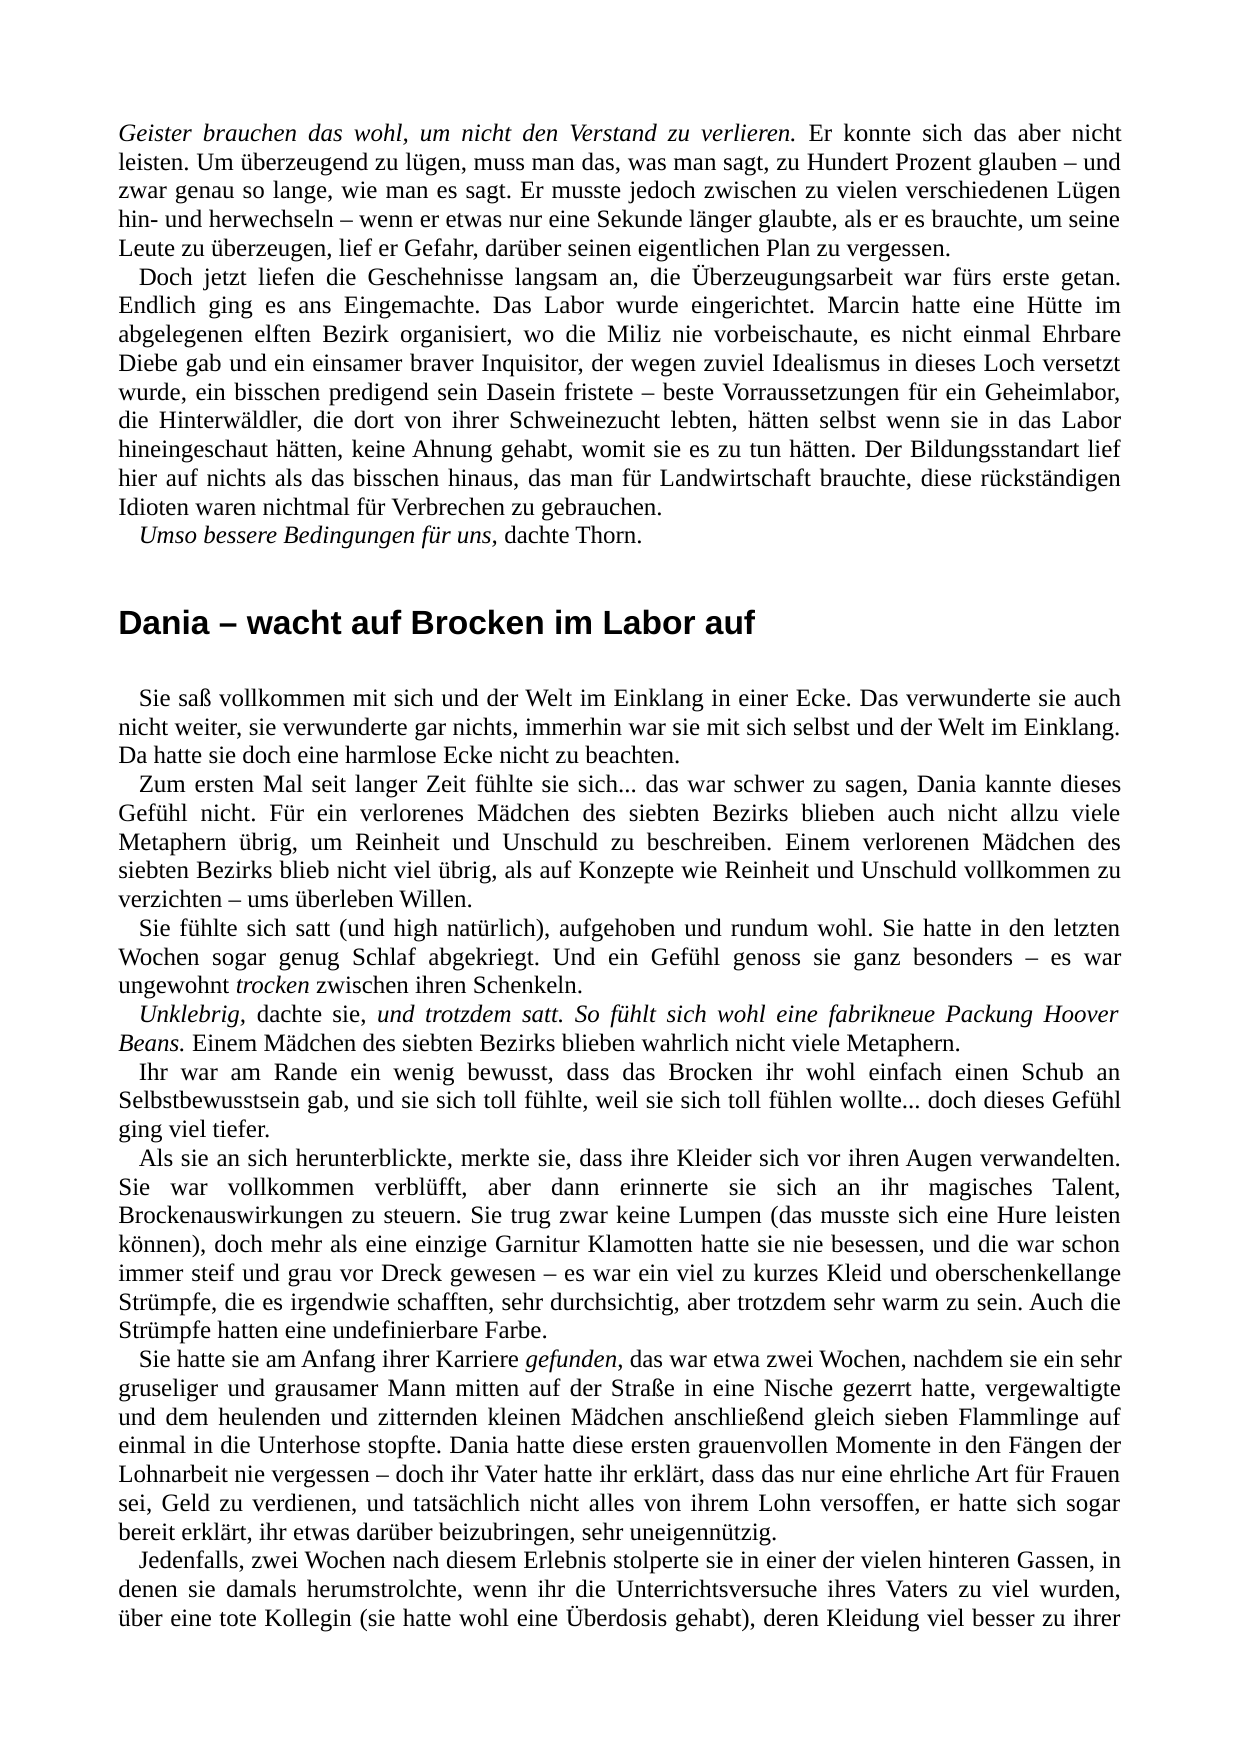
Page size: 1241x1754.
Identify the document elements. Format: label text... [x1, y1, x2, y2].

text Umso bessere Bedingungen für uns, dachte Thorn. [118, 521, 1122, 549]
text Geister brauchen das wohl, um nicht den Verstand zu verlieren. Er konnte sich das aber nicht leisten. Um überzeugend zu lügen, muss man das, was man sagt, zu Hundert Prozent glauben – und zwar genau so lange, wie man es sagt. Er musste jedoch zwischen zu vielen verschiedenen Lügen hin- und herwechseln – wenn er etwas nur eine Sekunde länger glaubte, als er es brauchte, um seine Leute zu überzeugen, lief er Gefahr, darüber seinen eigentlichen Plan zu vergessen. [118, 118, 1122, 262]
text Unklebrig, dachte sie, und trotzdem satt. So fühlt sich wohl eine fabrikneue Packung Hoover Beans. Einem Mädchen des siebten Bezirks blieben wahrlich nicht viele Metaphern. [118, 999, 1122, 1057]
text Ihr war am Rande ein wenig bewusst, dass das Brocken ihr wohl einfach einen Schub an Selbstbewusstsein gab, und sie sich toll fühlte, weil sie sich toll fühlen wollte... doch dieses Gefühl ging viel tiefer. [118, 1057, 1122, 1143]
text Doch jetzt liefen die Geschehnisse langsam an, die Überzeugungsarbeit war fürs erste getan. Endlich ging es ans Eingemachte. Das Labor wurde eingerichtet. Marcin hatte eine Hütte im abgelegenen elften Bezirk organisiert, wo die Miliz nie vorbeischaute, es nicht einmal Ehrbare Diebe gab und ein einsamer braver Inquisitor, der wegen zuviel Idealismus in dieses Loch versetzt wurde, ein bisschen predigend sein Dasein fristete – beste Vorraussetzungen für ein Geheimlabor, die Hinterwäldler, die dort von ihrer Schweinezucht lebten, hätten selbst wenn sie in das Labor hineingeschaut hätten, keine Ahnung gehabt, womit sie es zu tun hätten. Der Bildungsstandart lief hier auf nichts als das bisschen hinaus, das man für Landwirtschaft brauchte, diese rückständigen Idioten waren nichtmal für Verbrechen zu gebrauchen. [118, 262, 1122, 521]
text Jedenfalls, zwei Wochen nach diesem Erlebnis stolperte sie in einer der vielen hinteren Gassen, in denen sie damals herumstrolchte, wenn ihr die Unterrichtsversuche ihres Vaters zu viel wurden, über eine tote Kollegin (sie hatte wohl eine Überdosis gehabt), deren Kleidung viel besser zu ihrer [118, 1546, 1122, 1632]
text Sie fühlte sich satt (und high natürlich), aufgehoben und rundum wohl. Sie hatte in den letzten Wochen sogar genug Schlaf abgekriegt. Und ein Gefühl genoss sie ganz besonders – es war ungewohnt trocken zwischen ihren Schenkeln. [118, 913, 1122, 999]
text Sie saß vollkommen mit sich und der Welt im Einklang in einer Ecke. Das verwunderte sie auch nicht weiter, sie verwunderte gar nichts, immerhin war sie mit sich selbst und der Welt im Einklang. Da hatte sie doch eine harmlose Ecke nicht zu beachten. [118, 683, 1122, 769]
text Zum ersten Mal seit langer Zeit fühlte sie sich... das war schwer zu sagen, Dania kannte dieses Gefühl nicht. Für ein verlorenes Mädchen des siebten Bezirks blieben auch nicht allzu viele Metaphern übrig, um Reinheit und Unschuld zu beschreiben. Einem verlorenen Mädchen des siebten Bezirks blieb nicht viel übrig, als auf Konzepte wie Reinheit und Unschuld vollkommen zu verzichten – ums überleben Willen. [118, 769, 1122, 913]
subtitle Dania – wacht auf Brocken im Labor auf [118, 603, 1122, 642]
text Sie hatte sie am Anfang ihrer Karriere gefunden, das war etwa zwei Wochen, nachdem sie ein sehr gruseliger und grausamer Mann mitten auf der Straße in eine Nische gezerrt hatte, vergewaltigte und dem heulenden und zitternden kleinen Mädchen anschließend gleich sieben Flammlinge auf einmal in die Unterhose stopfte. Dania hatte diese ersten grauenvollen Momente in den Fängen der Lohnarbeit nie vergessen – doch ihr Vater hatte ihr erklärt, dass das nur eine ehrliche Art für Frauen sei, Geld zu verdienen, und tatsächlich nicht alles von ihrem Lohn versoffen, er hatte sich sogar bereit erklärt, ihr etwas darüber beizubringen, sehr uneigennützig. [118, 1344, 1122, 1546]
text Als sie an sich herunterblickte, merkte sie, dass ihre Kleider sich vor ihren Augen verwandelten. Sie war vollkommen verblüfft, aber dann erinnerte sie sich an ihr magisches Talent, Brockenauswirkungen zu steuern. Sie trug zwar keine Lumpen (das musste sich eine Hure leisten können), doch mehr als eine einzige Garnitur Klamotten hatte sie nie besessen, und die war schon immer steif und grau vor Dreck gewesen – es war ein viel zu kurzes Kleid und oberschenkellange Strümpfe, die es irgendwie schafften, sehr durchsichtig, aber trotzdem sehr warm zu sein. Auch die Strümpfe hatten eine undefinierbare Farbe. [118, 1143, 1122, 1344]
